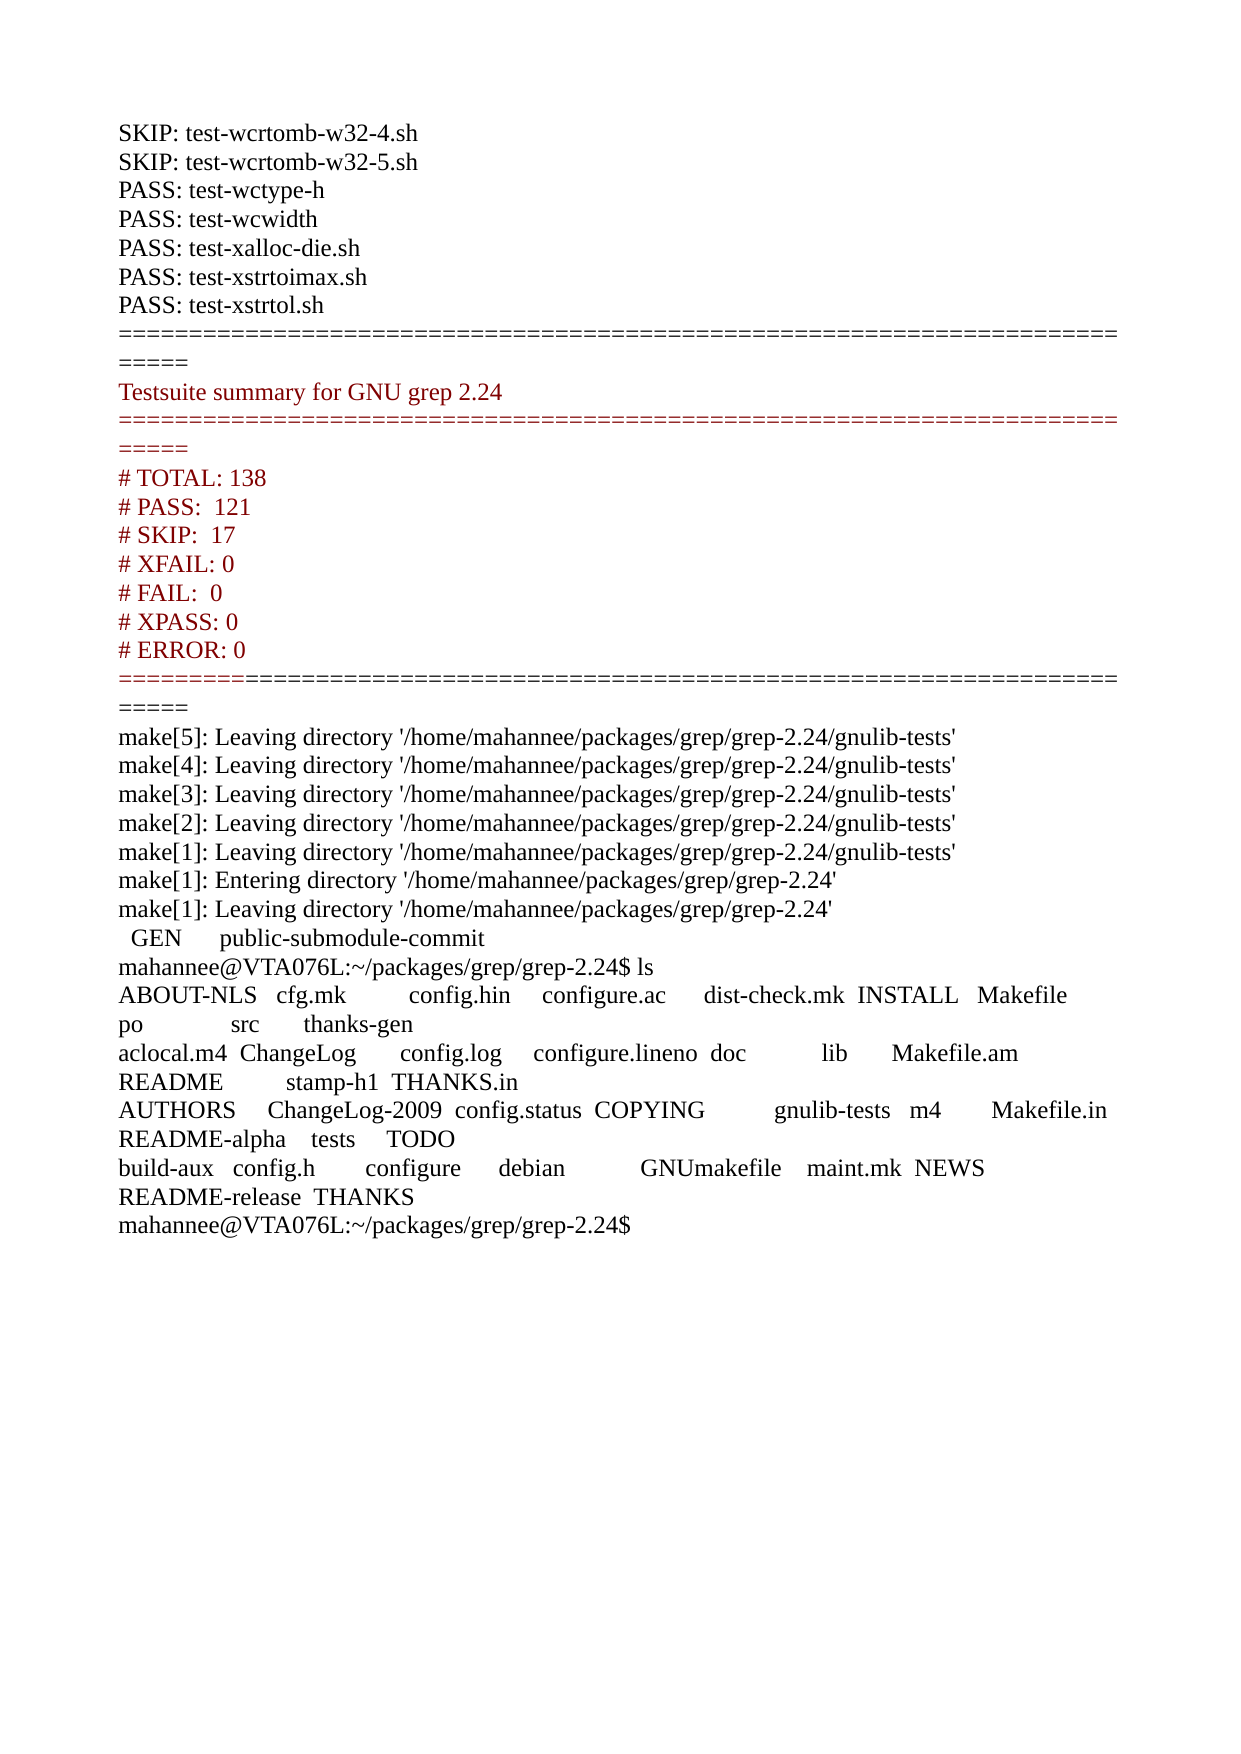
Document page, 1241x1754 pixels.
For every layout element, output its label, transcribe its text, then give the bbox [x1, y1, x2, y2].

text PASS: test-wctype-h [118, 176, 1122, 204]
text Testsuite summary for GNU grep 2.24 [118, 377, 1122, 406]
text # XPASS: 0 [118, 607, 1122, 636]
text make[4]: Leaving directory '/home/mahannee/packages/grep/grep-2.24/gnulib-tests' [118, 751, 1122, 779]
text # SKIP: 17 [118, 521, 1122, 549]
text make[1]: Leaving directory '/home/mahannee/packages/grep/grep-2.24/gnulib-tests' [118, 837, 1122, 866]
text SKIP: test-wcrtomb-w32-5.sh [118, 147, 1122, 176]
text GEN public-submodule-commit [118, 923, 1122, 952]
text aclocal.m4 ChangeLog config.log configure.lineno doc lib Makefile.am README stamp-h1 THANKS.in [118, 1038, 1122, 1096]
text # PASS: 121 [118, 492, 1122, 521]
text make[1]: Leaving directory '/home/mahannee/packages/grep/grep-2.24' [118, 894, 1122, 923]
text AUTHORS ChangeLog-2009 config.status COPYING gnulib-tests m4 Makefile.in README-alpha tests TODO [118, 1096, 1122, 1153]
text make[2]: Leaving directory '/home/mahannee/packages/grep/grep-2.24/gnulib-tests' [118, 808, 1122, 837]
text make[5]: Leaving directory '/home/mahannee/packages/grep/grep-2.24/gnulib-tests' [118, 722, 1122, 751]
text ============================================================================ [118, 406, 1122, 463]
text build-aux config.h configure debian GNUmakefile maint.mk NEWS README-release THANKS [118, 1153, 1122, 1211]
text mahannee@VTA076L:~/packages/grep/grep-2.24$ [118, 1211, 1122, 1239]
text ============================================================================ [118, 664, 1122, 722]
text # TOTAL: 138 [118, 463, 1122, 492]
text SKIP: test-wcrtomb-w32-4.sh [118, 118, 1122, 147]
text PASS: test-xalloc-die.sh [118, 233, 1122, 262]
text make[3]: Leaving directory '/home/mahannee/packages/grep/grep-2.24/gnulib-tests' [118, 779, 1122, 808]
text PASS: test-xstrtol.sh [118, 291, 1122, 319]
text PASS: test-xstrtoimax.sh [118, 262, 1122, 291]
text ============================================================================ [118, 319, 1122, 377]
text PASS: test-wcwidth [118, 204, 1122, 233]
text make[1]: Entering directory '/home/mahannee/packages/grep/grep-2.24' [118, 866, 1122, 894]
text # XFAIL: 0 [118, 549, 1122, 578]
text # FAIL: 0 [118, 578, 1122, 607]
text # ERROR: 0 [118, 636, 1122, 664]
text ABOUT-NLS cfg.mk config.hin configure.ac dist-check.mk INSTALL Makefile po src thanks-gen [118, 981, 1122, 1038]
text mahannee@VTA076L:~/packages/grep/grep-2.24$ ls [118, 952, 1122, 981]
